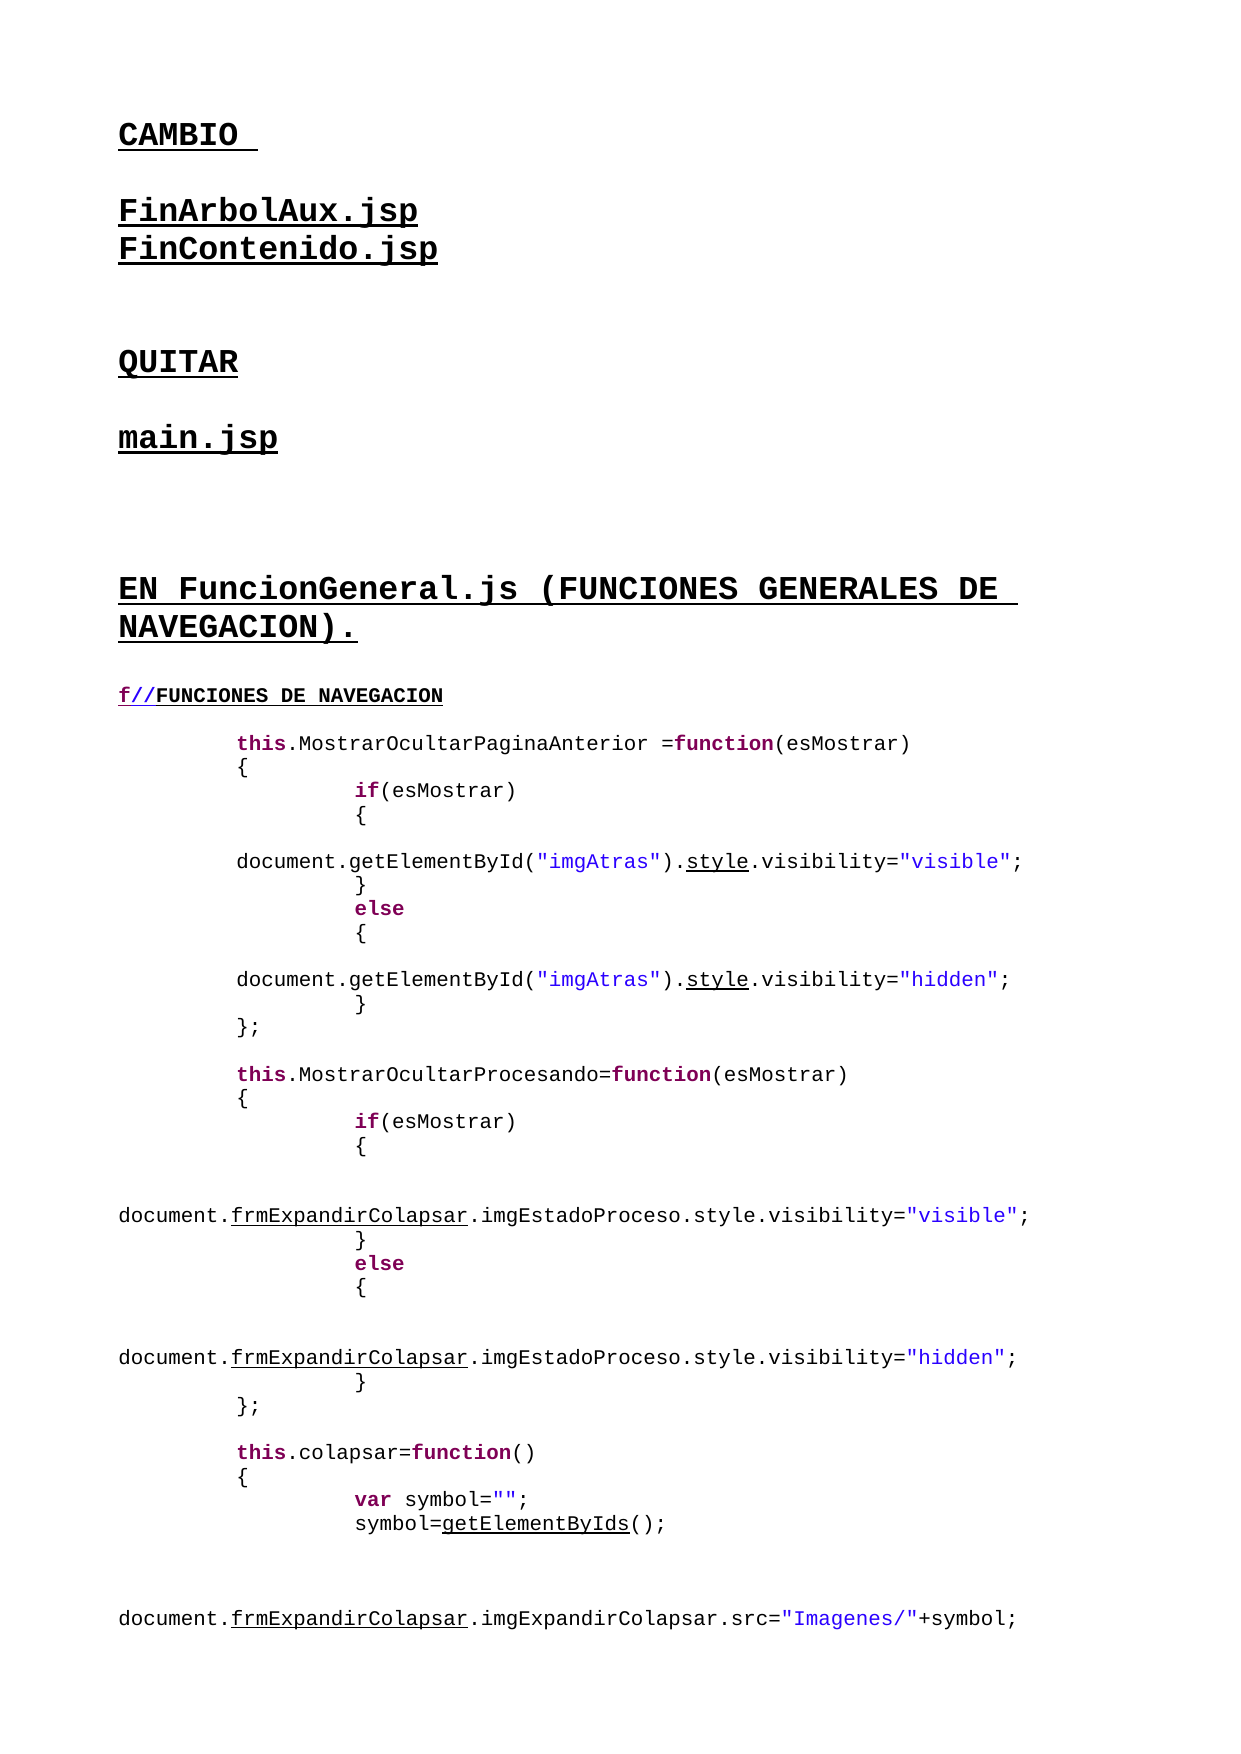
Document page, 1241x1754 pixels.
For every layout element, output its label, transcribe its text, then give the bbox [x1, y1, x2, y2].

text { [118, 803, 1122, 827]
text } [118, 1229, 1122, 1253]
text else [118, 898, 1122, 922]
text } [118, 993, 1122, 1016]
text { [118, 1466, 1122, 1489]
text } [118, 874, 1122, 898]
text CAMBIO [118, 118, 1122, 156]
text { [118, 1087, 1122, 1111]
text main.jsp [118, 421, 1122, 458]
text document.getElementById("imgAtras").style.visibility="hidden"; [118, 945, 1122, 993]
text document.frmExpandirColapsar.imgEstadoProceso.style.visibility="visible"; [118, 1158, 1122, 1229]
text }; [118, 1016, 1122, 1040]
text { [118, 756, 1122, 780]
text FinContenido.jsp [118, 232, 1122, 269]
text this.MostrarOcultarPaginaAnterior =function(esMostrar) [118, 733, 1122, 756]
text if(esMostrar) [118, 780, 1122, 803]
text document.frmExpandirColapsar.imgEstadoProceso.style.visibility="hidden"; [118, 1300, 1122, 1371]
text document.frmExpandirColapsar.imgExpandirColapsar.src="Imagenes/"+symbol; [118, 1560, 1122, 1631]
text f//FUNCIONES DE NAVEGACION [118, 685, 1122, 709]
text { [118, 1276, 1122, 1300]
text symbol=getElementByIds(); [118, 1513, 1122, 1537]
text { [118, 922, 1122, 945]
text { [118, 1134, 1122, 1158]
text EN FuncionGeneral.js (FUNCIONES GENERALES DE NAVEGACION). [118, 572, 1122, 647]
text document.getElementById("imgAtras").style.visibility="visible"; [118, 827, 1122, 874]
text }; [118, 1395, 1122, 1418]
text } [118, 1371, 1122, 1395]
text else [118, 1253, 1122, 1276]
text this.colapsar=function() [118, 1442, 1122, 1466]
text FinArbolAux.jsp [118, 194, 1122, 232]
text QUITAR [118, 345, 1122, 383]
text var symbol=""; [118, 1489, 1122, 1513]
text this.MostrarOcultarProcesando=function(esMostrar) [118, 1064, 1122, 1087]
text if(esMostrar) [118, 1111, 1122, 1134]
